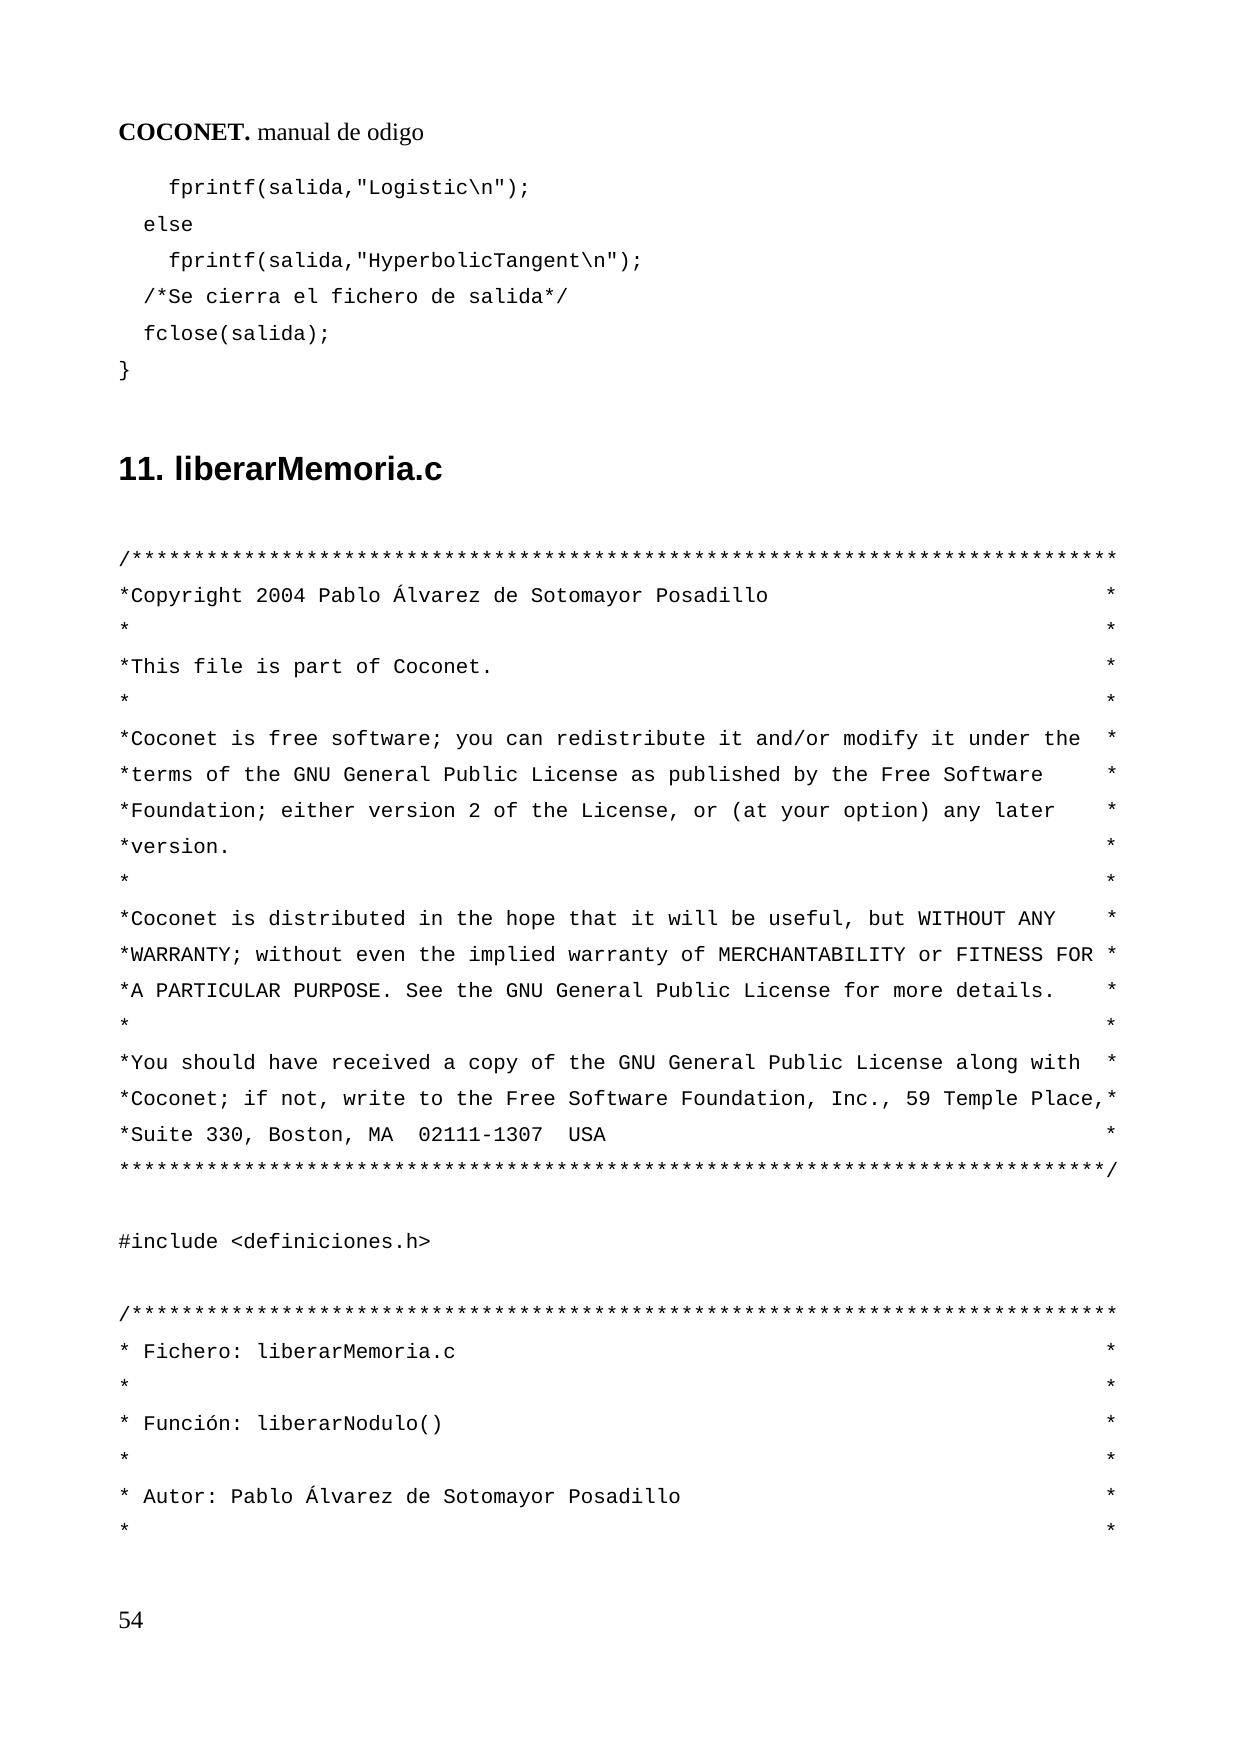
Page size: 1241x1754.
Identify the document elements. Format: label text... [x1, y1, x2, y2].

text /******************************************************************************* [118, 1304, 1122, 1328]
text *Foundation; either version 2 of the License, or (at your option) any later * [118, 800, 1122, 824]
text else [118, 213, 1122, 237]
text #include <definiciones.h> [118, 1231, 1122, 1255]
text fprintf(salida,"Logistic\n"); [118, 177, 1122, 201]
text fclose(salida); [118, 323, 1122, 347]
text *Copyright 2004 Pablo Álvarez de Sotomayor Posadillo * [118, 584, 1122, 608]
text *******************************************************************************/ [118, 1159, 1122, 1183]
text /*Se cierra el fichero de salida*/ [118, 286, 1122, 310]
text * Fichero: liberarMemoria.c * [118, 1341, 1122, 1365]
text * * [118, 1449, 1122, 1473]
text * Función: liberarNodulo() * [118, 1413, 1122, 1437]
text } [118, 359, 1122, 383]
text * * [118, 872, 1122, 896]
text *Coconet; if not, write to the Free Software Foundation, Inc., 59 Temple Place,* [118, 1088, 1122, 1112]
text *Coconet is distributed in the hope that it will be useful, but WITHOUT ANY * [118, 908, 1122, 932]
text * * [118, 1016, 1122, 1040]
text *version. * [118, 836, 1122, 860]
text fprintf(salida,"HyperbolicTangent\n"); [118, 250, 1122, 274]
text *terms of the GNU General Public License as published by the Free Software * [118, 764, 1122, 788]
text /******************************************************************************* [118, 548, 1122, 572]
text *Coconet is free software; you can redistribute it and/or modify it under the * [118, 728, 1122, 752]
text *You should have received a copy of the GNU General Public License along with * [118, 1052, 1122, 1076]
subtitle 11. liberarMemoria.c [118, 450, 1122, 488]
text * * [118, 692, 1122, 716]
text * Autor: Pablo Álvarez de Sotomayor Posadillo * [118, 1486, 1122, 1509]
text * * [118, 1521, 1122, 1545]
text * * [118, 620, 1122, 644]
text *Suite 330, Boston, MA 02111-1307 USA * [118, 1123, 1122, 1147]
text *A PARTICULAR PURPOSE. See the GNU General Public License for more details. * [118, 980, 1122, 1004]
text * * [118, 1377, 1122, 1401]
text *This file is part of Coconet. * [118, 656, 1122, 680]
text *WARRANTY; without even the implied warranty of MERCHANTABILITY or FITNESS FOR * [118, 944, 1122, 968]
